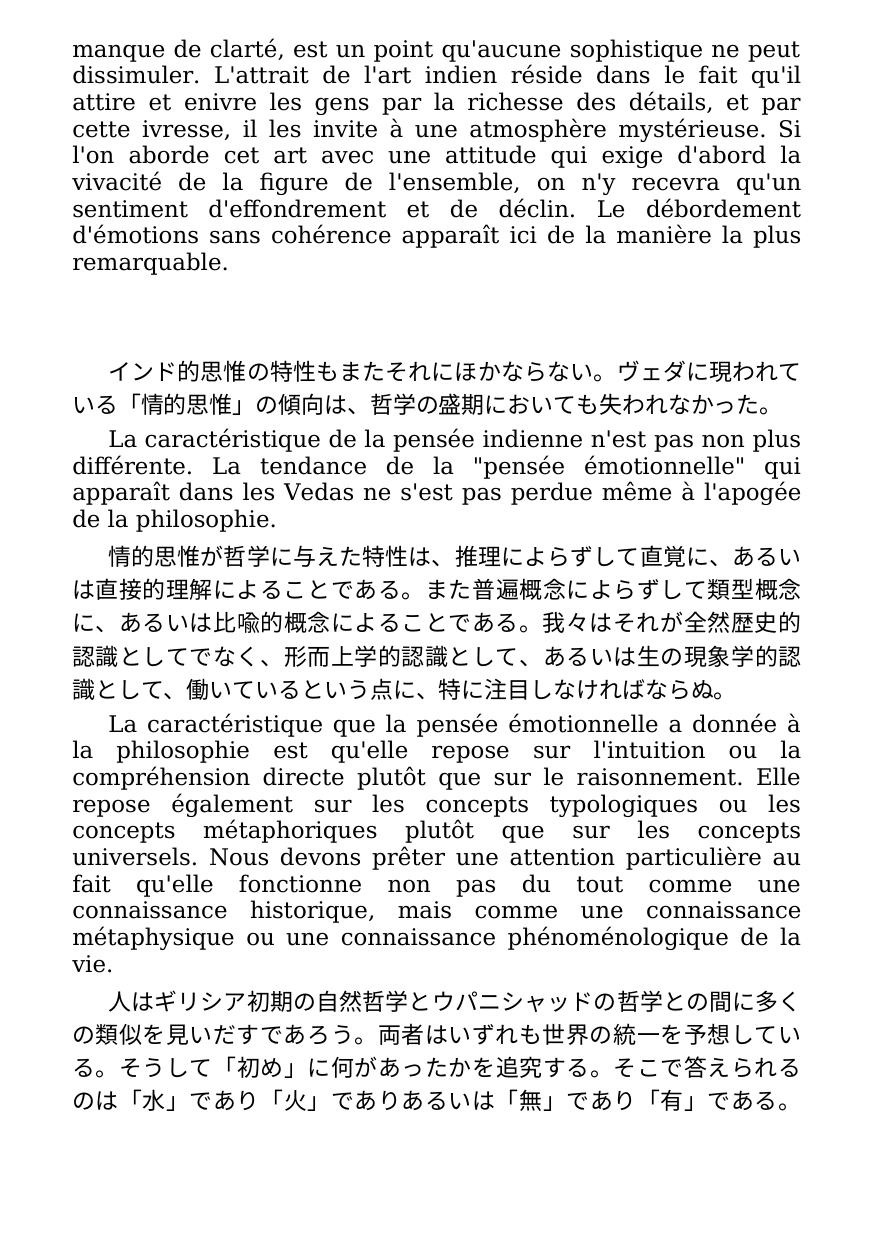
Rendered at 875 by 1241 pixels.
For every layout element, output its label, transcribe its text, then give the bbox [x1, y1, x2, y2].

text La caractéristique de la pensée indienne n'est pas non plus différente. La tendance de la "pensée émotionnelle" qui apparaît dans les Vedas ne s'est pas perdue même à l'apogée de la philosophie. [72, 426, 802, 533]
text La caractéristique que la pensée émotionnelle a donnée à la philosophie est qu'elle repose sur l'intuition ou la compréhension directe plutôt que sur le raisonnement. Elle repose également sur les concepts typologiques ou les concepts métaphoriques plutôt que sur les concepts universels. Nous devons prêter une attention particulière au fait qu'elle fonctionne non pas du tout comme une connaissance historique, mais comme une connaissance métaphysique ou une connaissance phénoménologique de la vie. [72, 711, 802, 977]
text 人はギリシア初期の自然哲学とウパニシャッドの哲学との間に多くの類似を見いだすであろう。両者はいずれも世界の統一を予想している。そうして「初め」に何があったかを追究する。そこで答えられるのは「水」であり「火」でありあるいは「無」であり「有」である。 [72, 983, 802, 1116]
text 情的思惟が哲学に与えた特性は、推理によらずして直覚に、あるいは直接的理解によることである。また普遍概念によらずして類型概念に、あるいは比喩的概念によることである。我々はそれが全然歴史的認識としてでなく、形而上学的認識として、あるいは生の現象学的認識として、働いているという点に、特に注目しなければならぬ。 [72, 539, 802, 705]
text インド的思惟の特性もまたそれにほかならない。ヴェダに現われている「情的思惟」の傾向は、哲学の盛期においても失われなかった。 [72, 354, 802, 420]
text manque de clarté, est un point qu'aucune sophistique ne peut dissimuler. L'attrait de l'art indien réside dans le fait qu'il attire et enivre les gens par la richesse des détails, et par cette ivresse, il les invite à une atmosphère mystérieuse. Si l'on aborde cet art avec une attitude qui exige d'abord la vivacité de la figure de l'ensemble, on n'y recevra qu'un sentiment d'effondrement et de déclin. Le débordement d'émotions sans cohérence apparaît ici de la manière la plus remarquable. [72, 36, 802, 276]
